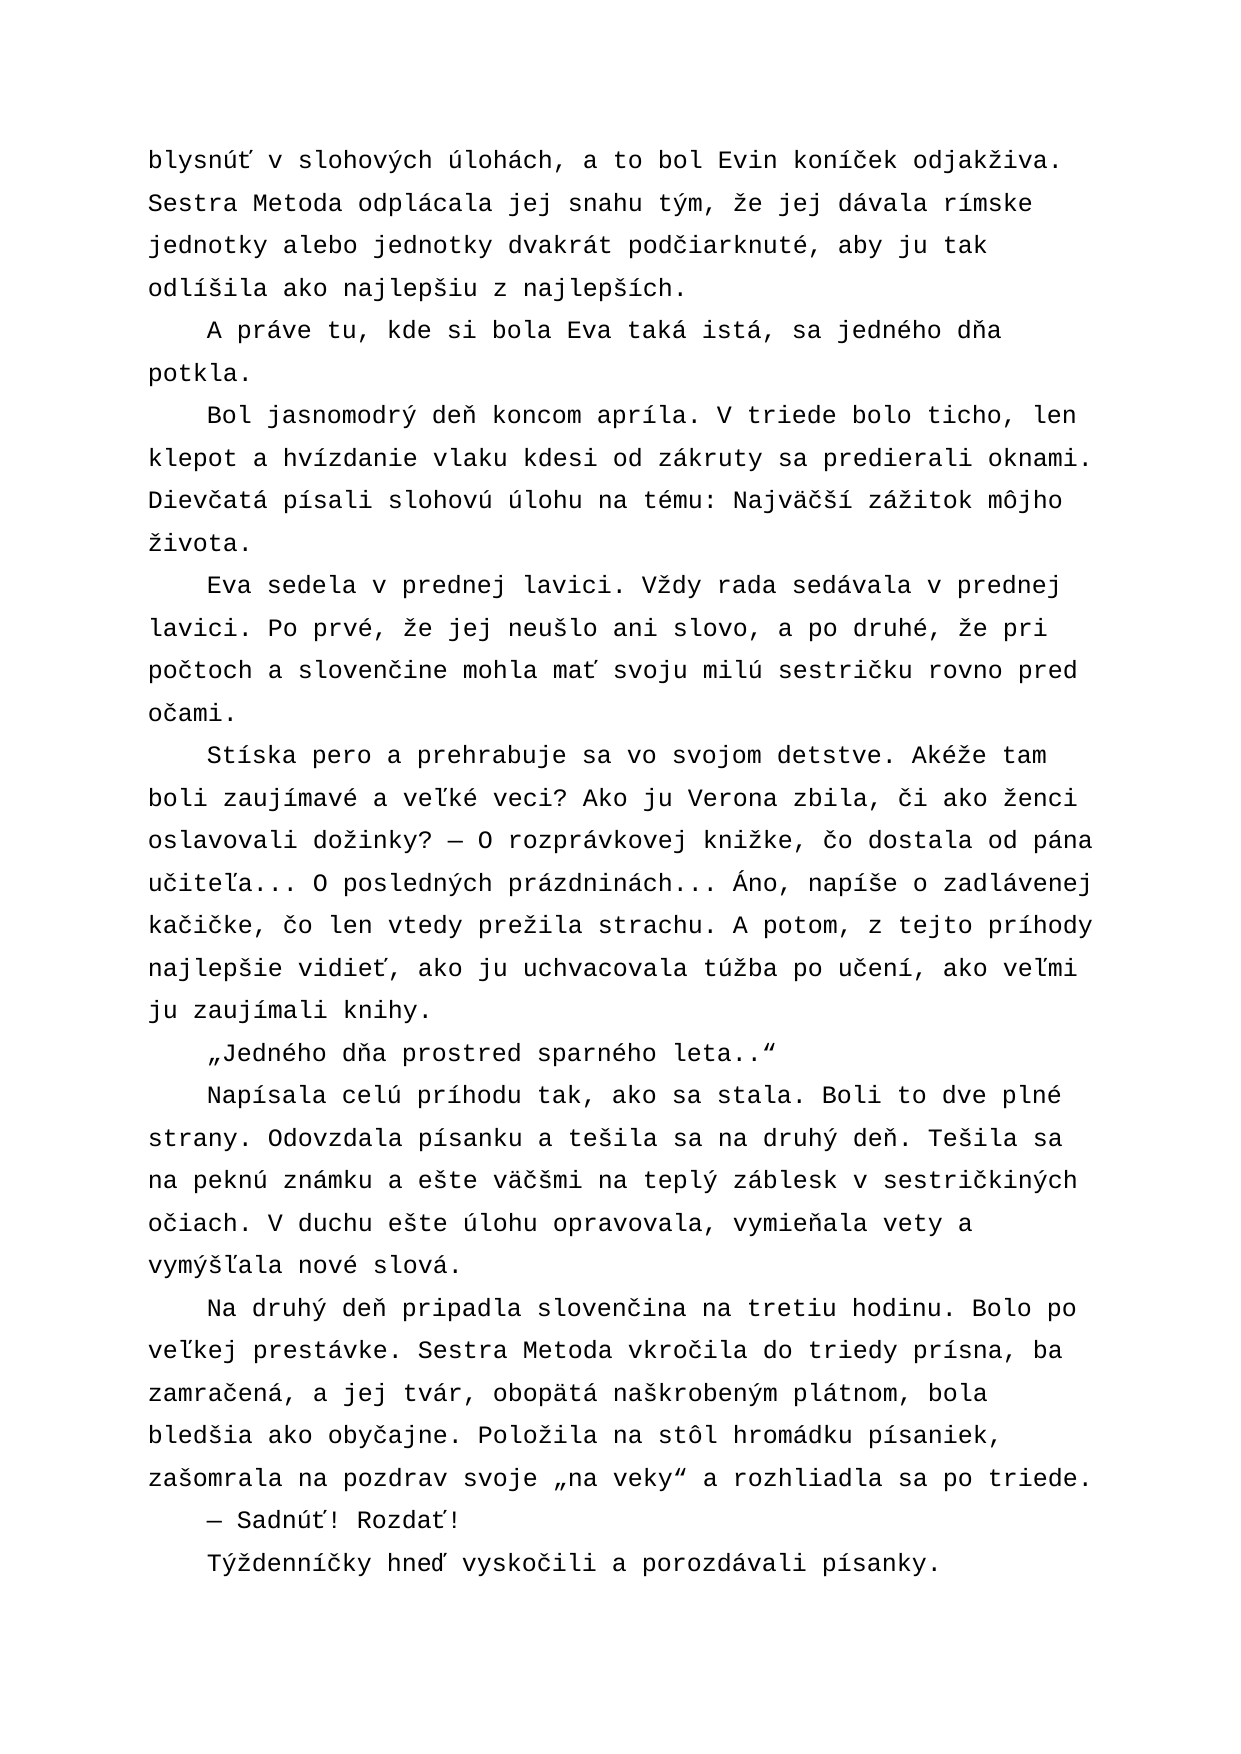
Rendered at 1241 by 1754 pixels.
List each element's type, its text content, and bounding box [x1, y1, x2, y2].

text A práve tu, kde si bola Eva taká istá, sa jedného dňa potkla. [148, 318, 1093, 388]
text blysnúť v slohových úlohách, a to bol Evin koníček odjakživa. Sestra Metoda odplácala jej snahu tým, že jej dávala rímske jednotky alebo jednotky dvakrát podčiarknuté, aby ju tak odlíšila ako najlepšiu z najlepších. [148, 148, 1093, 303]
text Eva sedela v prednej lavici. Vždy rada sedávala v prednej lavici. Po prvé, že jej neušlo ani slovo, a po druhé, že pri počtoch a slovenčine mohla mať svoju milú sestričku rovno pred očami. [148, 573, 1093, 728]
text „Jedného dňa prostred sparného leta..“ [148, 1040, 1093, 1068]
text Bol jasnomodrý deň koncom apríla. V triede bolo ticho, len klepot a hvízdanie vlaku kdesi od zákruty sa predierali oknami. Dievčatá písali slohovú úlohu na tému: Najväčší zážitok môjho života. [148, 403, 1093, 558]
text Stíska pero a prehrabuje sa vo svojom detstve. Akéže tam boli zaujímavé a veľké veci? Ako ju Verona zbila, či ako ženci oslavovali dožinky? — O rozprávkovej knižke, čo dostala od pána učiteľa... O posledných prázdninách... Áno, napíše o zadlávenej kačičke, čo len vtedy prežila strachu. A potom, z tejto príhody najlepšie vidieť, ako ju uchvacovala túžba po učení, ako veľmi ju zaujímali knihy. [148, 743, 1093, 1026]
text Na druhý deň pripadla slovenčina na tretiu hodinu. Bolo po veľkej prestávke. Sestra Metoda vkročila do triedy prísna, ba zamračená, a jej tvár, obopätá naškrobeným plátnom, bola bledšia ako obyčajne. Položila na stôl hromádku písaniek, zašomrala na pozdrav svoje „na veky“ a rozhliadla sa po triede. [148, 1295, 1093, 1493]
text Týždenníčky hneď vyskočili a porozdávali písanky. [148, 1550, 1093, 1578]
text — Sadnúť! Rozdať! [148, 1508, 1093, 1536]
text Napísala celú príhodu tak, ako sa stala. Boli to dve plné strany. Odovzdala písanku a tešila sa na druhý deň. Tešila sa na peknú známku a ešte väčšmi na teplý záblesk v sestričkiných očiach. V duchu ešte úlohu opravovala, vymieňala vety a vymýšľala nové slová. [148, 1083, 1093, 1281]
